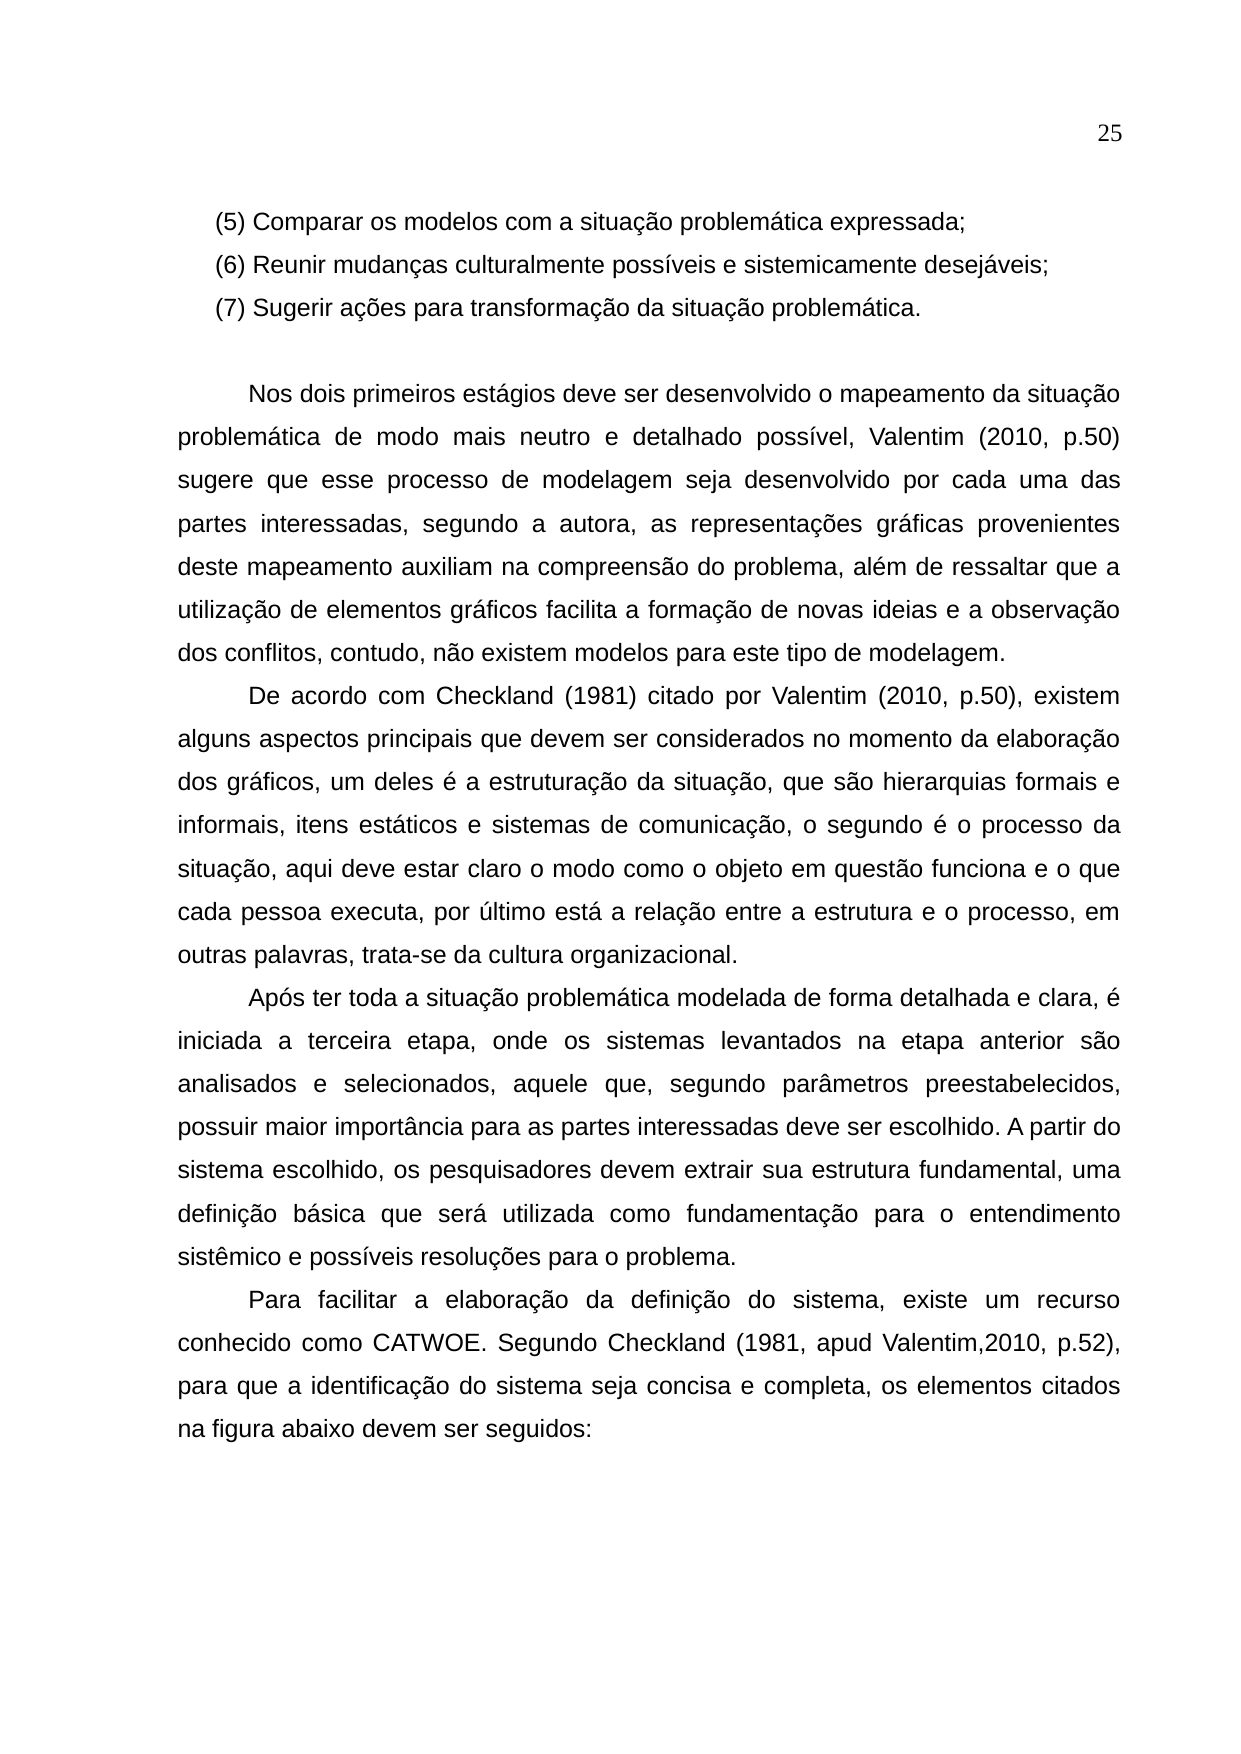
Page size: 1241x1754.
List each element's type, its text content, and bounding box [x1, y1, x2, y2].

text Após ter toda a situação problemática modelada de forma detalhada e clara, é iniciada a terceira etapa, onde os sistemas levantados na etapa anterior são analisados e selecionados, aquele que, segundo parâmetros preestabelecidos, possuir maior importância para as partes interessadas deve ser escolhido. A partir do sistema escolhido, os pesquisadores devem extrair sua estrutura fundamental, uma definição básica que será utilizada como fundamentação para o entendimento sistêmico e possíveis resoluções para o problema. [177, 983, 1122, 1270]
list Sugerir ações para transformação da situação problemática. [215, 293, 1122, 322]
list Reunir mudanças culturalmente possíveis e sistemicamente desejáveis; [215, 250, 1122, 278]
list Comparar os modelos com a situação problemática expressada; [215, 207, 1122, 235]
text Para facilitar a elaboração da definição do sistema, existe um recurso conhecido como CATWOE. Segundo Checkland (1981, apud Valentim,2010, p.52), para que a identificação do sistema seja concisa e completa, os elementos citados na figura abaixo devem ser seguidos: [177, 1285, 1122, 1443]
text Nos dois primeiros estágios deve ser desenvolvido o mapeamento da situação problemática de modo mais neutro e detalhado possível, Valentim (2010, p.50) sugere que esse processo de modelagem seja desenvolvido por cada uma das partes interessadas, segundo a autora, as representações gráficas provenientes deste mapeamento auxiliam na compreensão do problema, além de ressaltar que a utilização de elementos gráficos facilita a formação de novas ideias e a observação dos conflitos, contudo, não existem modelos para este tipo de modelagem. [177, 379, 1122, 667]
text De acordo com Checkland (1981) citado por Valentim (2010, p.50), existem alguns aspectos principais que devem ser considerados no momento da elaboração dos gráficos, um deles é a estruturação da situação, que são hierarquias formais e informais, itens estáticos e sistemas de comunicação, o segundo é o processo da situação, aqui deve estar claro o modo como o objeto em questão funciona e o que cada pessoa executa, por último está a relação entre a estrutura e o processo, em outras palavras, trata-se da cultura organizacional. [177, 681, 1122, 968]
